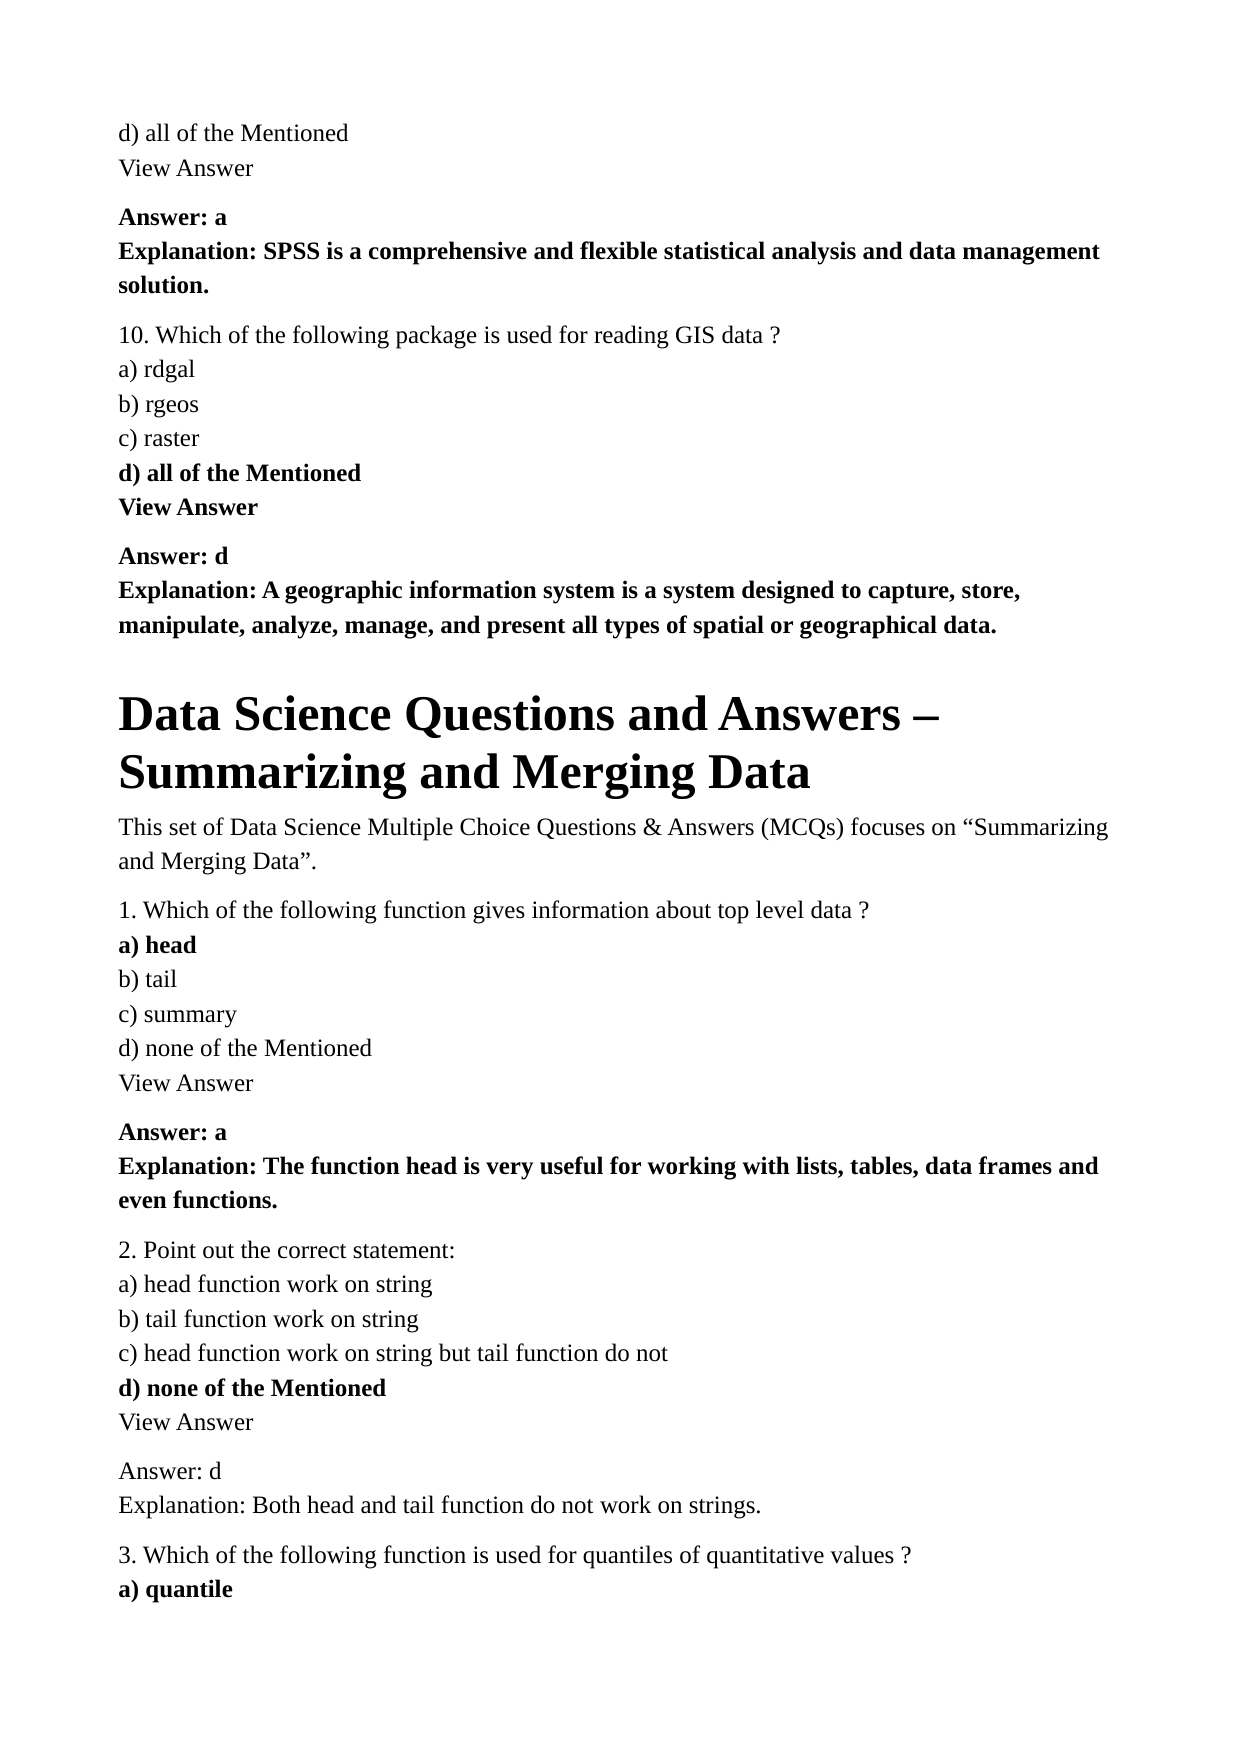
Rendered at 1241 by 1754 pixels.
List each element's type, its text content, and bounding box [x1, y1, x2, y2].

text Answer: a Explanation: SPSS is a comprehensive and flexible statistical analysis and data management solution. [118, 202, 1122, 299]
text 1. Which of the following function gives information about top level data ? a) head b) tail c) summary d) none of the Mentioned View Answer [118, 895, 1122, 1096]
text Answer: a Explanation: The function head is very useful for working with lists, tables, data frames and even functions. [118, 1117, 1122, 1214]
text d) all of the Mentioned View Answer [118, 118, 1122, 181]
text This set of Data Science Multiple Choice Questions & Answers (MCQs) focuses on “Summarizing and Merging Data”. [118, 812, 1122, 875]
text 2. Point out the correct statement: a) head function work on string b) tail function work on string c) head function work on string but tail function do not d) none of the Mentioned View Answer [118, 1235, 1122, 1436]
text Answer: d Explanation: A geographic information system is a system designed to capture, store, manipulate, analyze, manage, and present all types of spatial or geographical data. [118, 541, 1122, 639]
text 10. Which of the following package is used for reading GIS data ? a) rdgal b) rgeos c) raster d) all of the Mentioned View Answer [118, 320, 1122, 521]
subtitle Data Science Questions and Answers – Summarizing and Merging Data [118, 684, 1122, 799]
text Answer: d Explanation: Both head and tail function do not work on strings. [118, 1456, 1122, 1519]
text 3. Which of the following function is used for quantiles of quantitative values ? a) quantile [118, 1540, 1122, 1603]
